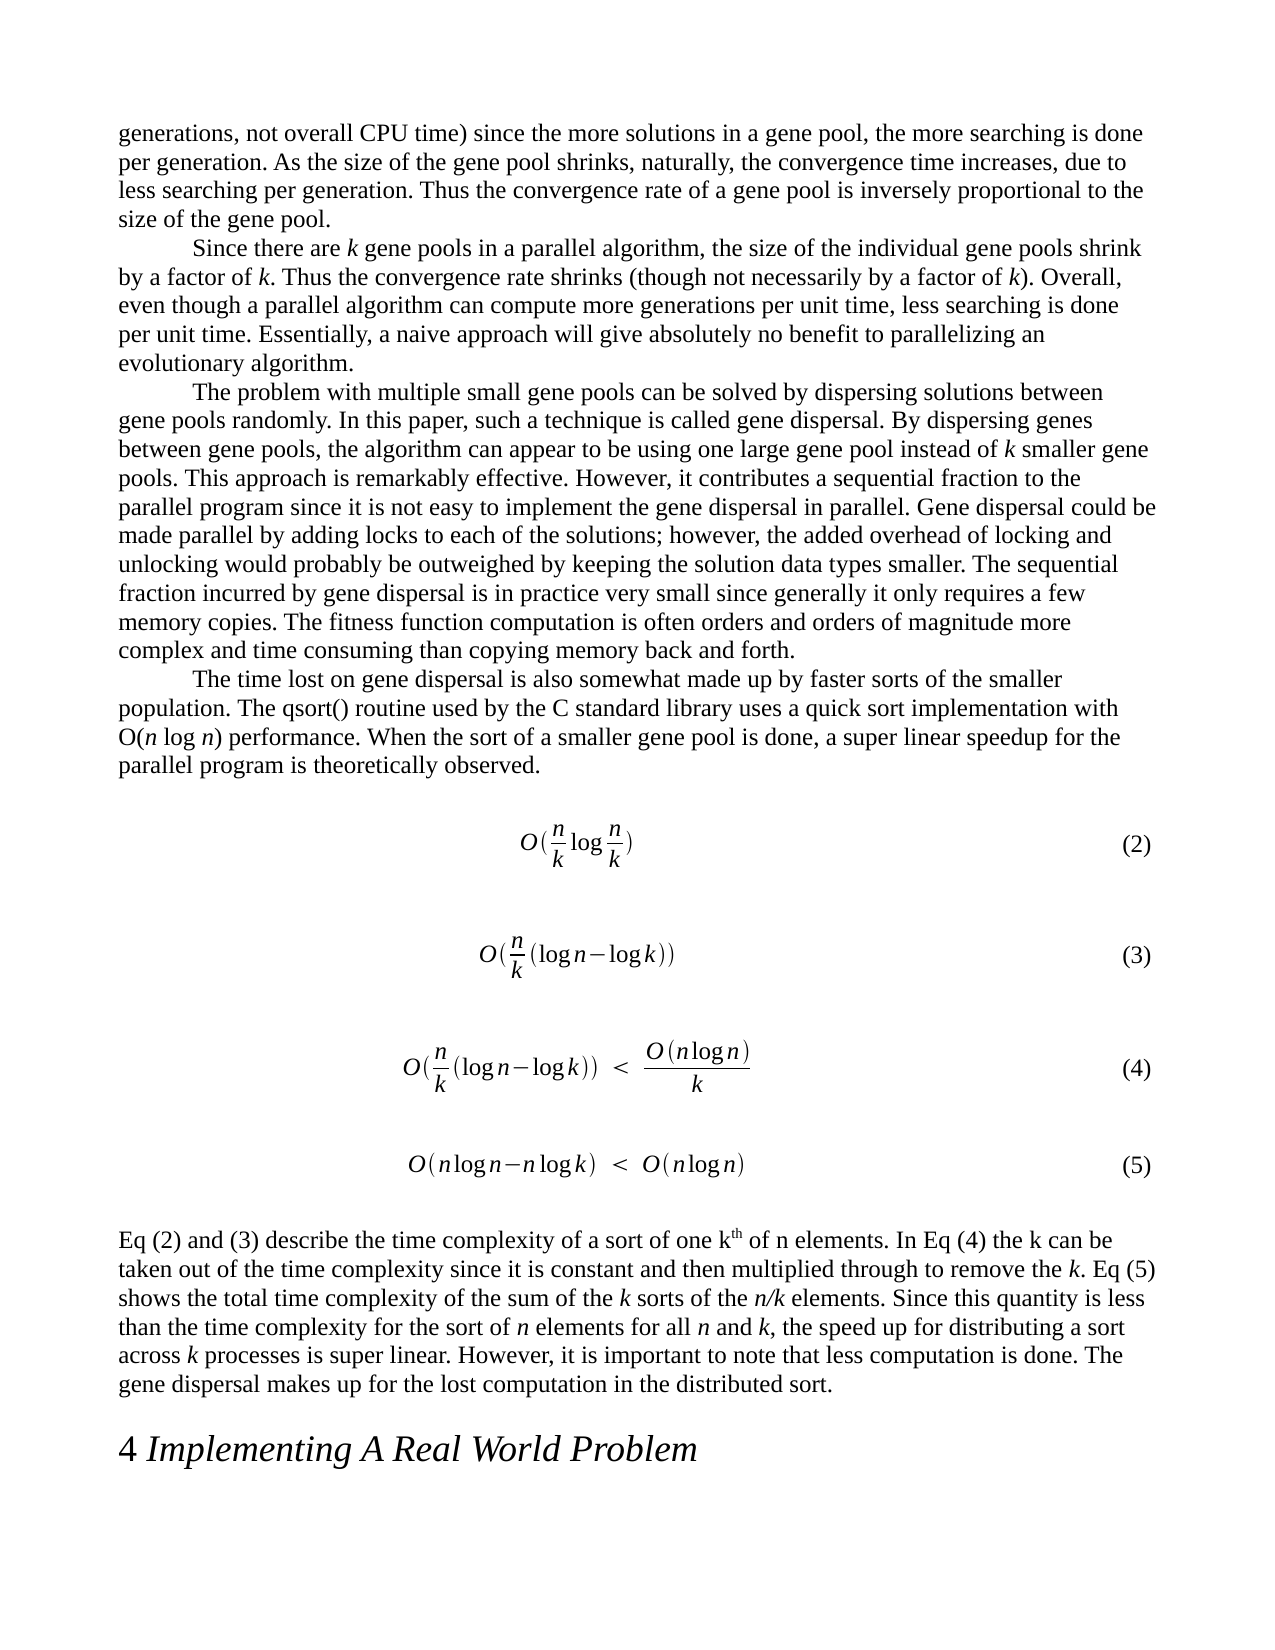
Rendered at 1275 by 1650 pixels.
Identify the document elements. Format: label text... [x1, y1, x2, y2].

table_header [118, 1031, 1041, 1115]
table_header [118, 920, 1041, 1002]
table_header [118, 1144, 1041, 1197]
table_header (2) [1041, 808, 1157, 891]
table_header (4) [1041, 1031, 1157, 1115]
text Since there are k gene pools in a parallel algorithm, the size of the individual gene pools shrink by a factor of k. Thus the convergence rate shrinks (though not necessarily by a factor of k). Overall, even though a parallel algorithm can compute more generations per unit time, less searching is done per unit time. Essentially, a naive approach will give absolutely no benefit to parallelizing an evolutionary algorithm. [118, 233, 1157, 377]
table_header [118, 808, 1041, 891]
text The problem with multiple small gene pools can be solved by dispersing solutions between gene pools randomly. In this paper, such a technique is called gene dispersal. By dispersing genes between gene pools, the algorithm can appear to be using one large gene pool instead of k smaller gene pools. This approach is remarkably effective. However, it contributes a sequential fraction to the parallel program since it is not easy to implement the gene dispersal in parallel. Gene dispersal could be made parallel by adding locks to each of the solutions; however, the added overhead of locking and unlocking would probably be outweighed by keeping the solution data types smaller. The sequential fraction incurred by gene dispersal is in practice very small since generally it only requires a few memory copies. The fitness function computation is often orders and orders of magnitude more complex and time consuming than copying memory back and forth. [118, 377, 1157, 664]
text 4 Implementing A Real World Problem [118, 1427, 1157, 1470]
table_header (5) [1041, 1144, 1157, 1197]
text Eq (2) and (3) describe the time complexity of a sort of one kth of n elements. In Eq (4) the k can be taken out of the time complexity since it is constant and then multiplied through to remove the k. Eq (5) shows the total time complexity of the sum of the k sorts of the n/k elements. Since this quantity is less than the time complexity for the sort of n elements for all n and k, the speed up for distributing a sort across k processes is super linear. However, it is important to note that less computation is done. The gene dispersal makes up for the lost computation in the distributed sort. [118, 1225, 1157, 1398]
table_header (3) [1041, 920, 1157, 1002]
text The time lost on gene dispersal is also somewhat made up by faster sorts of the smaller population. The qsort() routine used by the C standard library uses a quick sort implementation with O(n log n) performance. When the sort of a smaller gene pool is done, a super linear speedup for the parallel program is theoretically observed. [118, 664, 1157, 779]
text generations, not overall CPU time) since the more solutions in a gene pool, the more searching is done per generation. As the size of the gene pool shrinks, naturally, the convergence time increases, due to less searching per generation. Thus the convergence rate of a gene pool is inversely proportional to the size of the gene pool. [118, 118, 1157, 233]
